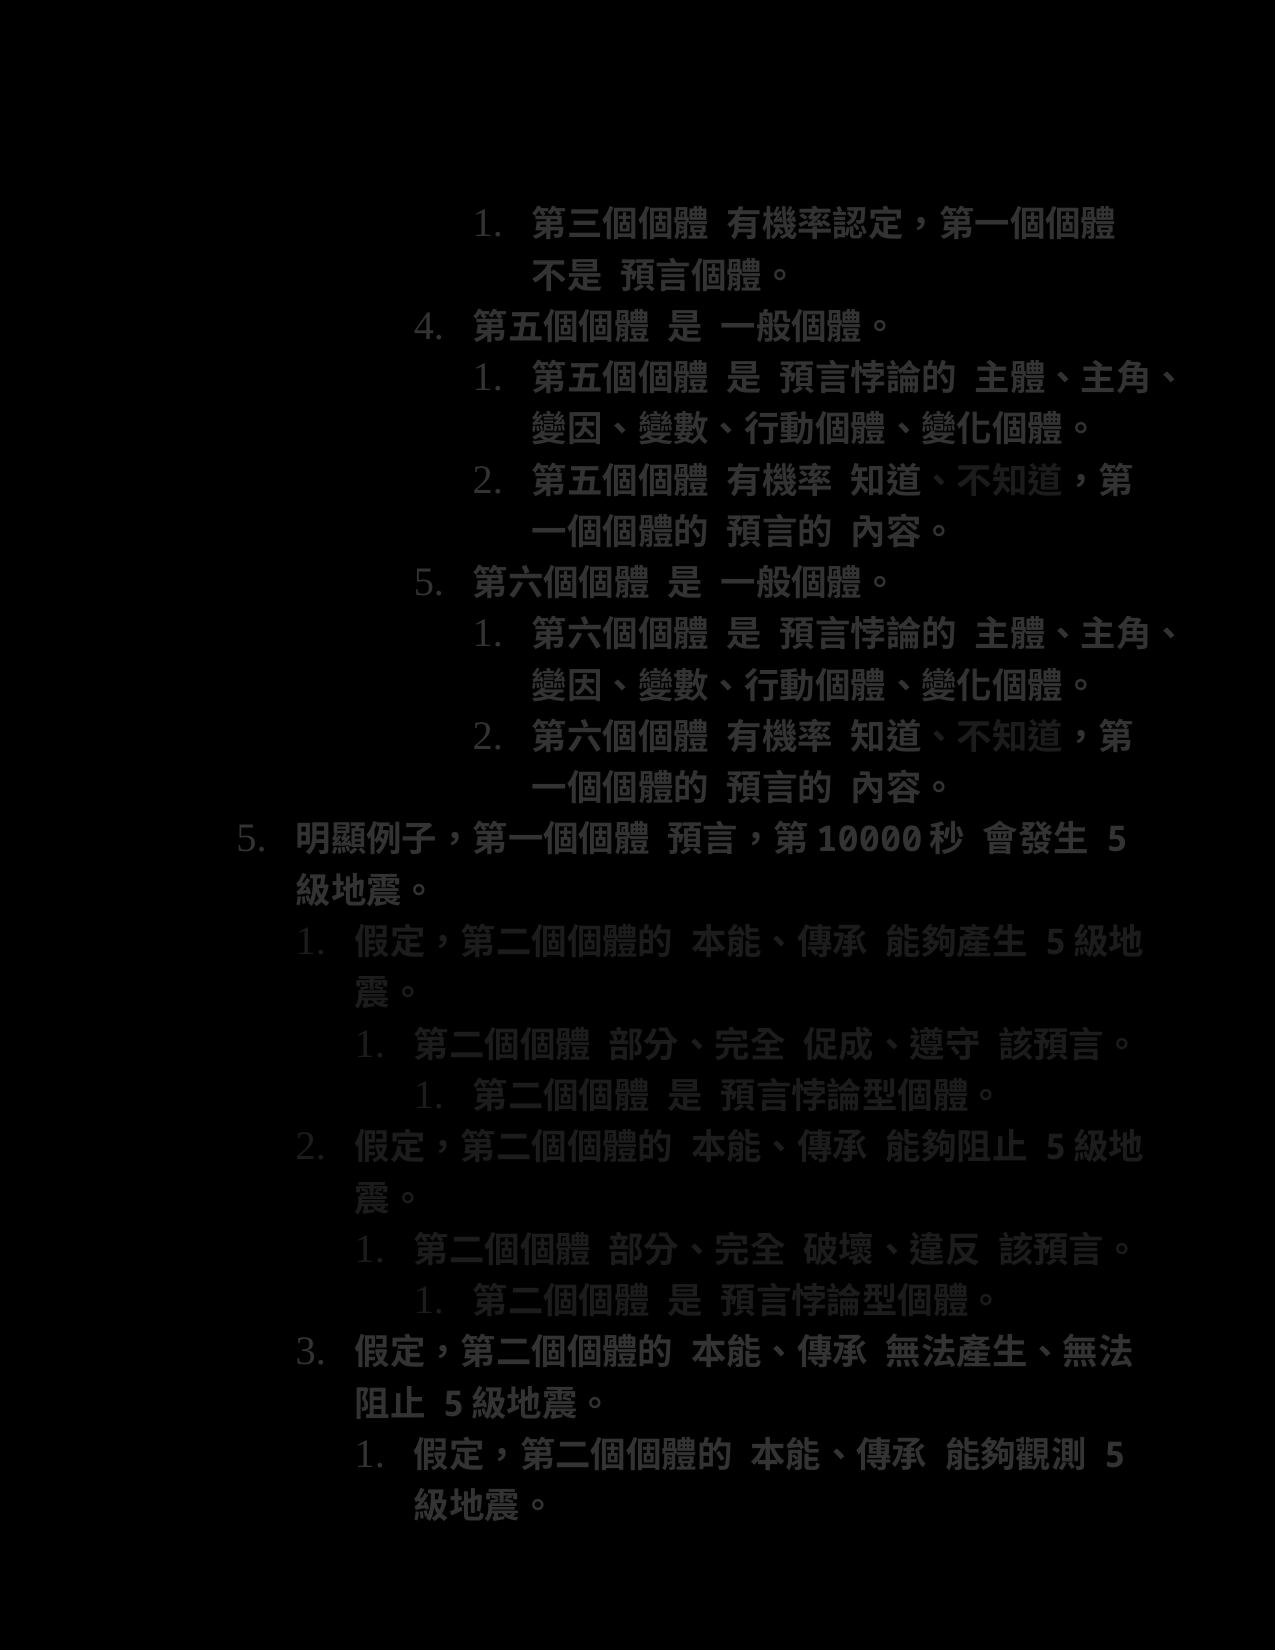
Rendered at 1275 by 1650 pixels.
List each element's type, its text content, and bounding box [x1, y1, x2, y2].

list 第六個個體 是 預言悖論的 主體、主角、變因、變數、行動個體、變化個體。 [472, 606, 1157, 708]
list 假定，第二個個體的 本能、傳承 能夠阻止 5級地震。 [295, 1118, 1157, 1221]
list 第二個個體 是 預言悖論型個體。 [413, 1272, 1157, 1324]
list 第二個個體 部分、完全 破壞、違反 該預言。 [354, 1221, 1157, 1272]
list 第三個個體 有機率認定，第一個個體 不是 預言個體。 [472, 196, 1157, 298]
list 第五個個體 是 一般個體。 [413, 298, 1157, 349]
list 第六個個體 有機率 知道、不知道，第一個個體的 預言的 內容。 [472, 708, 1157, 811]
list 假定，第二個個體的 本能、傳承 能夠產生 5級地震。 [295, 913, 1157, 1016]
list 明顯例子，第一個個體 預言，第10000秒 會發生 5級地震。 [236, 811, 1157, 913]
list 第五個個體 有機率 知道、不知道，第一個個體的 預言的 內容。 [472, 452, 1157, 554]
list 第六個個體 是 一般個體。 [413, 554, 1157, 606]
list 第二個個體 是 預言悖論型個體。 [413, 1067, 1157, 1118]
list 假定，第二個個體的 本能、傳承 能夠觀測 5級地震。 [354, 1426, 1157, 1529]
list 第五個個體 是 預言悖論的 主體、主角、變因、變數、行動個體、變化個體。 [472, 349, 1157, 452]
list 第二個個體 部分、完全 促成、遵守 該預言。 [354, 1016, 1157, 1067]
list 假定，第二個個體的 本能、傳承 無法產生、無法阻止 5級地震。 [295, 1324, 1157, 1426]
